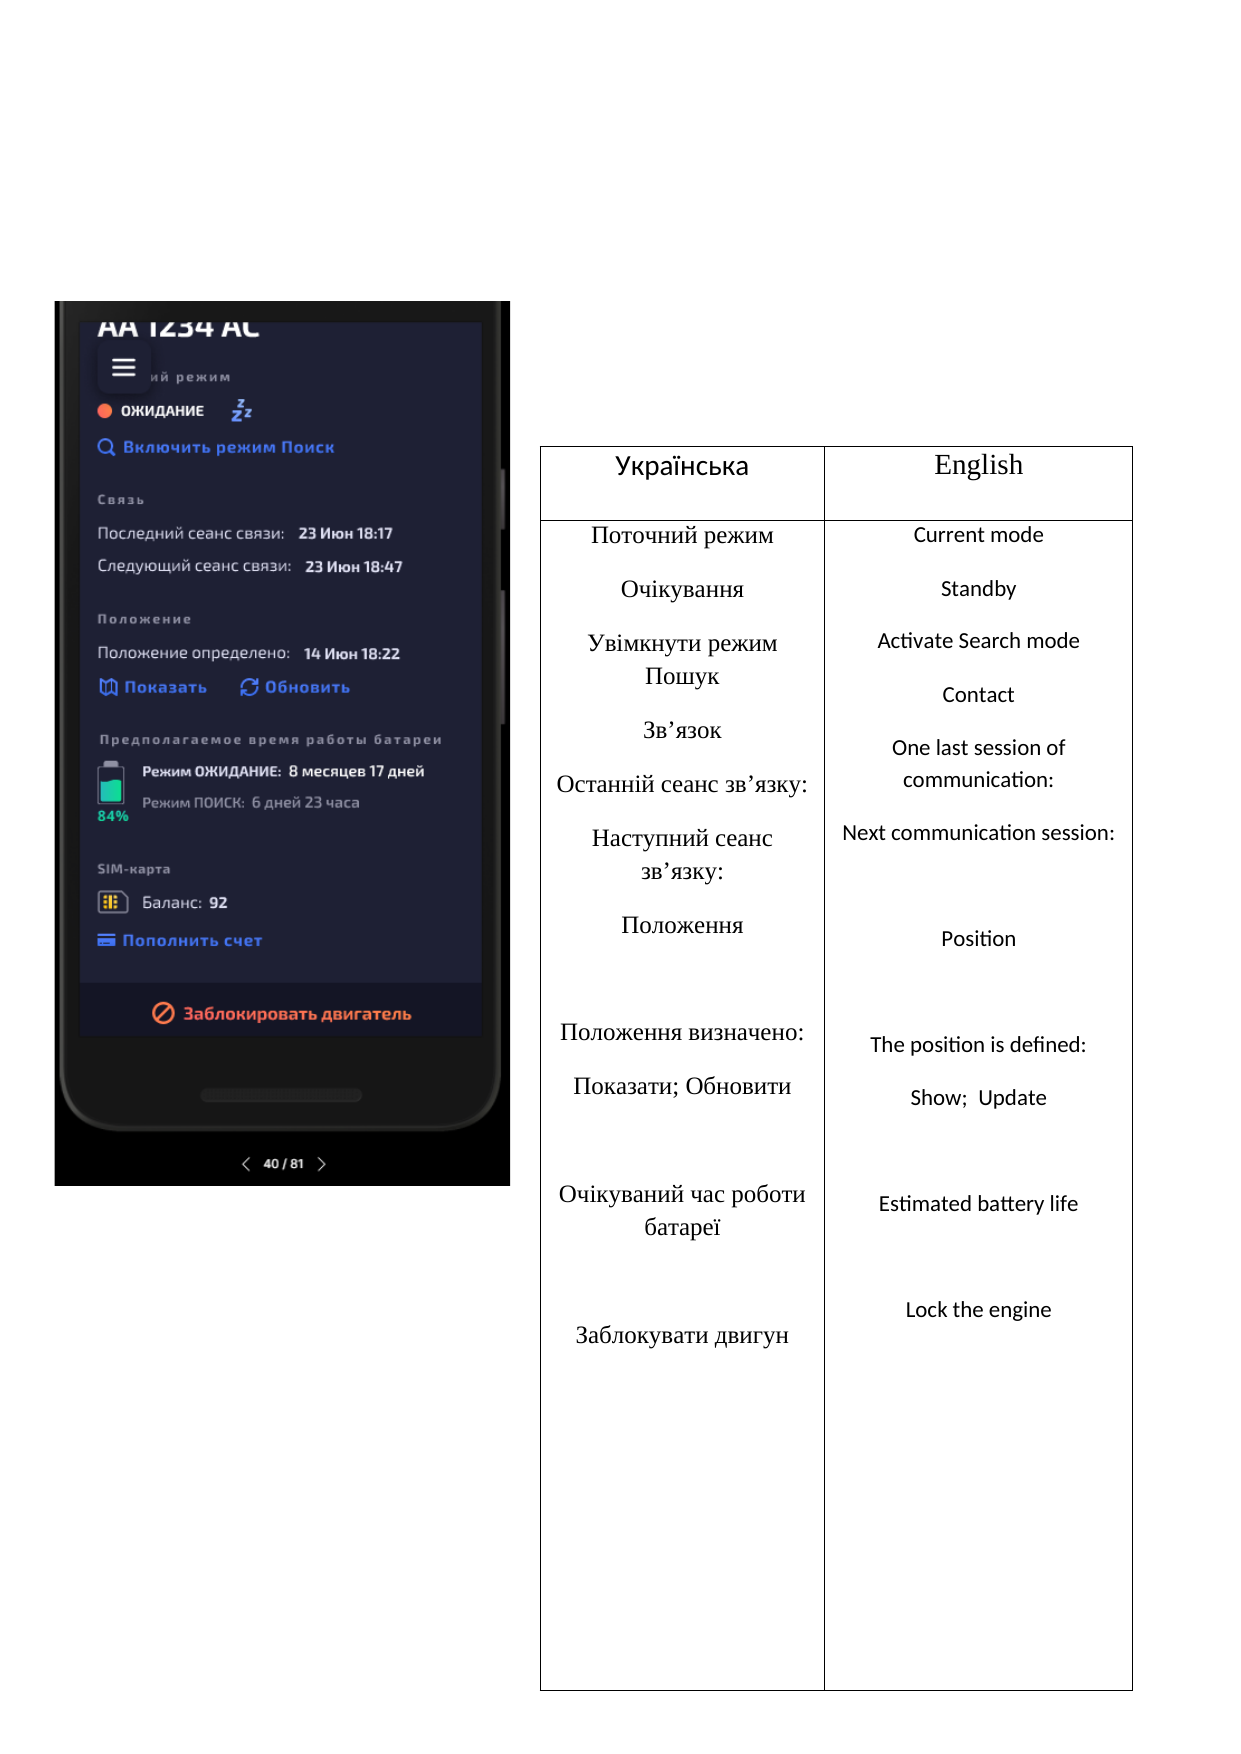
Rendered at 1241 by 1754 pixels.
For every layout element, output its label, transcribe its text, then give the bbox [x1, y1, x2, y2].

table_header Українська [541, 447, 824, 519]
table_cell Current mode Standby Activate Search mode Contact One last session of communication: Next communication session: Рosition The position is defined: Show; Update Estimated battery life Lock the engine [825, 521, 1132, 1689]
table_cell Поточний режим Очікування Увімкнути режим Пошук Зв’язок Останній сеанс зв’язку: Наступний сеанс зв’язку: Положення Положення визначено: Показати; Обновити Очікуваний час роботи батареї Заблокувати двигун [541, 521, 824, 1689]
picture [54, 301, 511, 1186]
table_header English [825, 447, 1132, 519]
